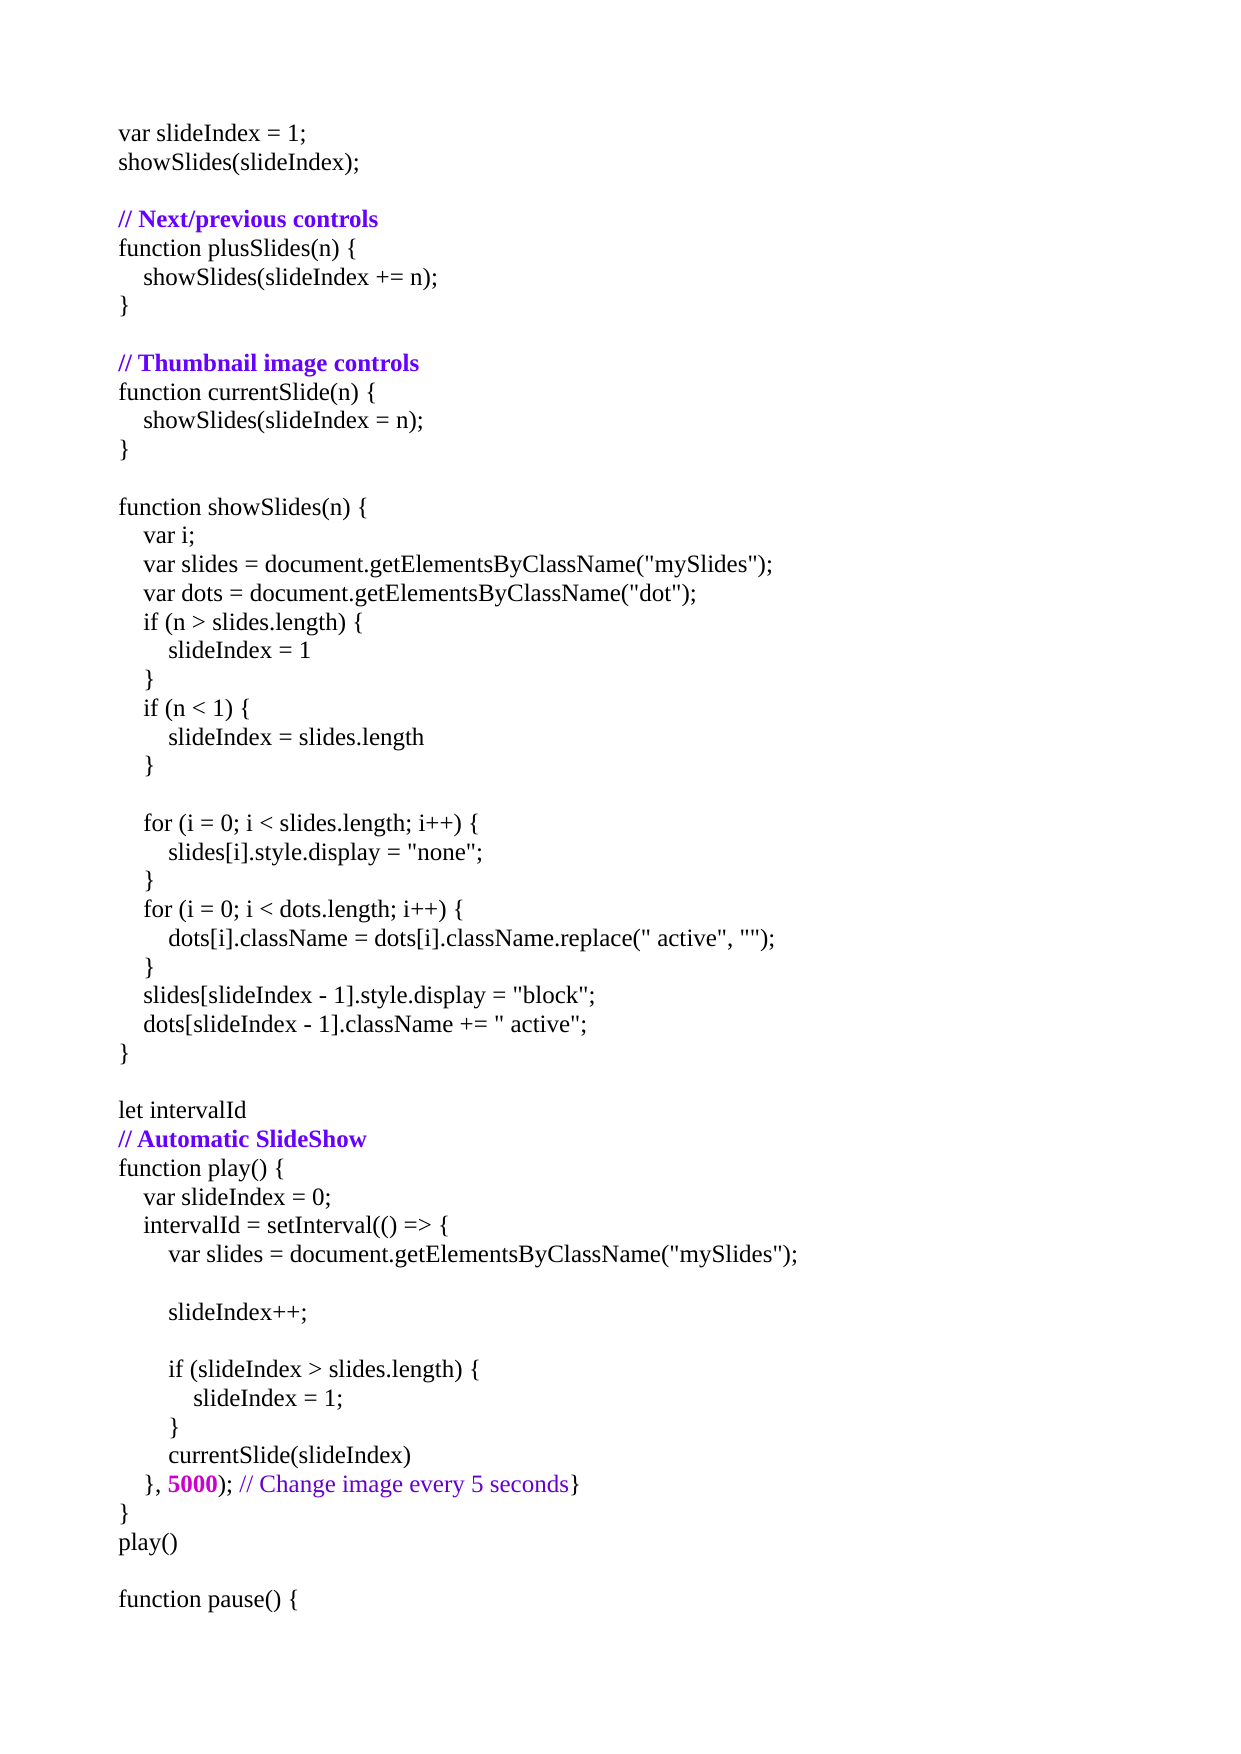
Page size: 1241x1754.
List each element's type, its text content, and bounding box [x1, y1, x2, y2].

text var slideIndex = 1; [118, 118, 1122, 147]
text var slideIndex = 0; [118, 1182, 1122, 1211]
text intervalId = setInterval(() => { [118, 1211, 1122, 1239]
text slides[slideIndex - 1].style.display = "block"; [118, 981, 1122, 1009]
text } [118, 664, 1122, 693]
text if (n > slides.length) { [118, 607, 1122, 636]
text var slides = document.getElementsByClassName("mySlides"); [118, 549, 1122, 578]
text function play() { [118, 1153, 1122, 1182]
text if (slideIndex > slides.length) { [118, 1354, 1122, 1383]
text var slides = document.getElementsByClassName("mySlides"); [118, 1239, 1122, 1268]
text } [118, 751, 1122, 779]
text var dots = document.getElementsByClassName("dot"); [118, 578, 1122, 607]
text } [118, 291, 1122, 319]
text dots[slideIndex - 1].className += " active"; [118, 1009, 1122, 1038]
text } [118, 1498, 1122, 1527]
text } [118, 1412, 1122, 1441]
text // Thumbnail image controls [118, 348, 1122, 377]
text for (i = 0; i < slides.length; i++) { [118, 808, 1122, 837]
text // Automatic SlideShow [118, 1124, 1122, 1153]
text function plusSlides(n) { [118, 233, 1122, 262]
text slideIndex = 1 [118, 636, 1122, 664]
text for (i = 0; i < dots.length; i++) { [118, 894, 1122, 923]
text slideIndex = 1; [118, 1383, 1122, 1412]
text if (n < 1) { [118, 693, 1122, 722]
text } [118, 1038, 1122, 1067]
text slideIndex++; [118, 1297, 1122, 1326]
text play() [118, 1527, 1122, 1556]
text // Next/previous controls [118, 204, 1122, 233]
text currentSlide(slideIndex) [118, 1441, 1122, 1469]
text showSlides(slideIndex); [118, 147, 1122, 176]
text let intervalId [118, 1096, 1122, 1124]
text slideIndex = slides.length [118, 722, 1122, 751]
text slides[i].style.display = "none"; [118, 837, 1122, 866]
text } [118, 866, 1122, 894]
text function currentSlide(n) { [118, 377, 1122, 406]
text showSlides(slideIndex = n); [118, 406, 1122, 434]
text } [118, 952, 1122, 981]
text var i; [118, 521, 1122, 549]
text showSlides(slideIndex += n); [118, 262, 1122, 291]
text } [118, 434, 1122, 463]
text function pause() { [118, 1584, 1122, 1613]
text }, 5000); // Change image every 5 seconds} [118, 1469, 1122, 1498]
text function showSlides(n) { [118, 492, 1122, 521]
text dots[i].className = dots[i].className.replace(" active", ""); [118, 923, 1122, 952]
